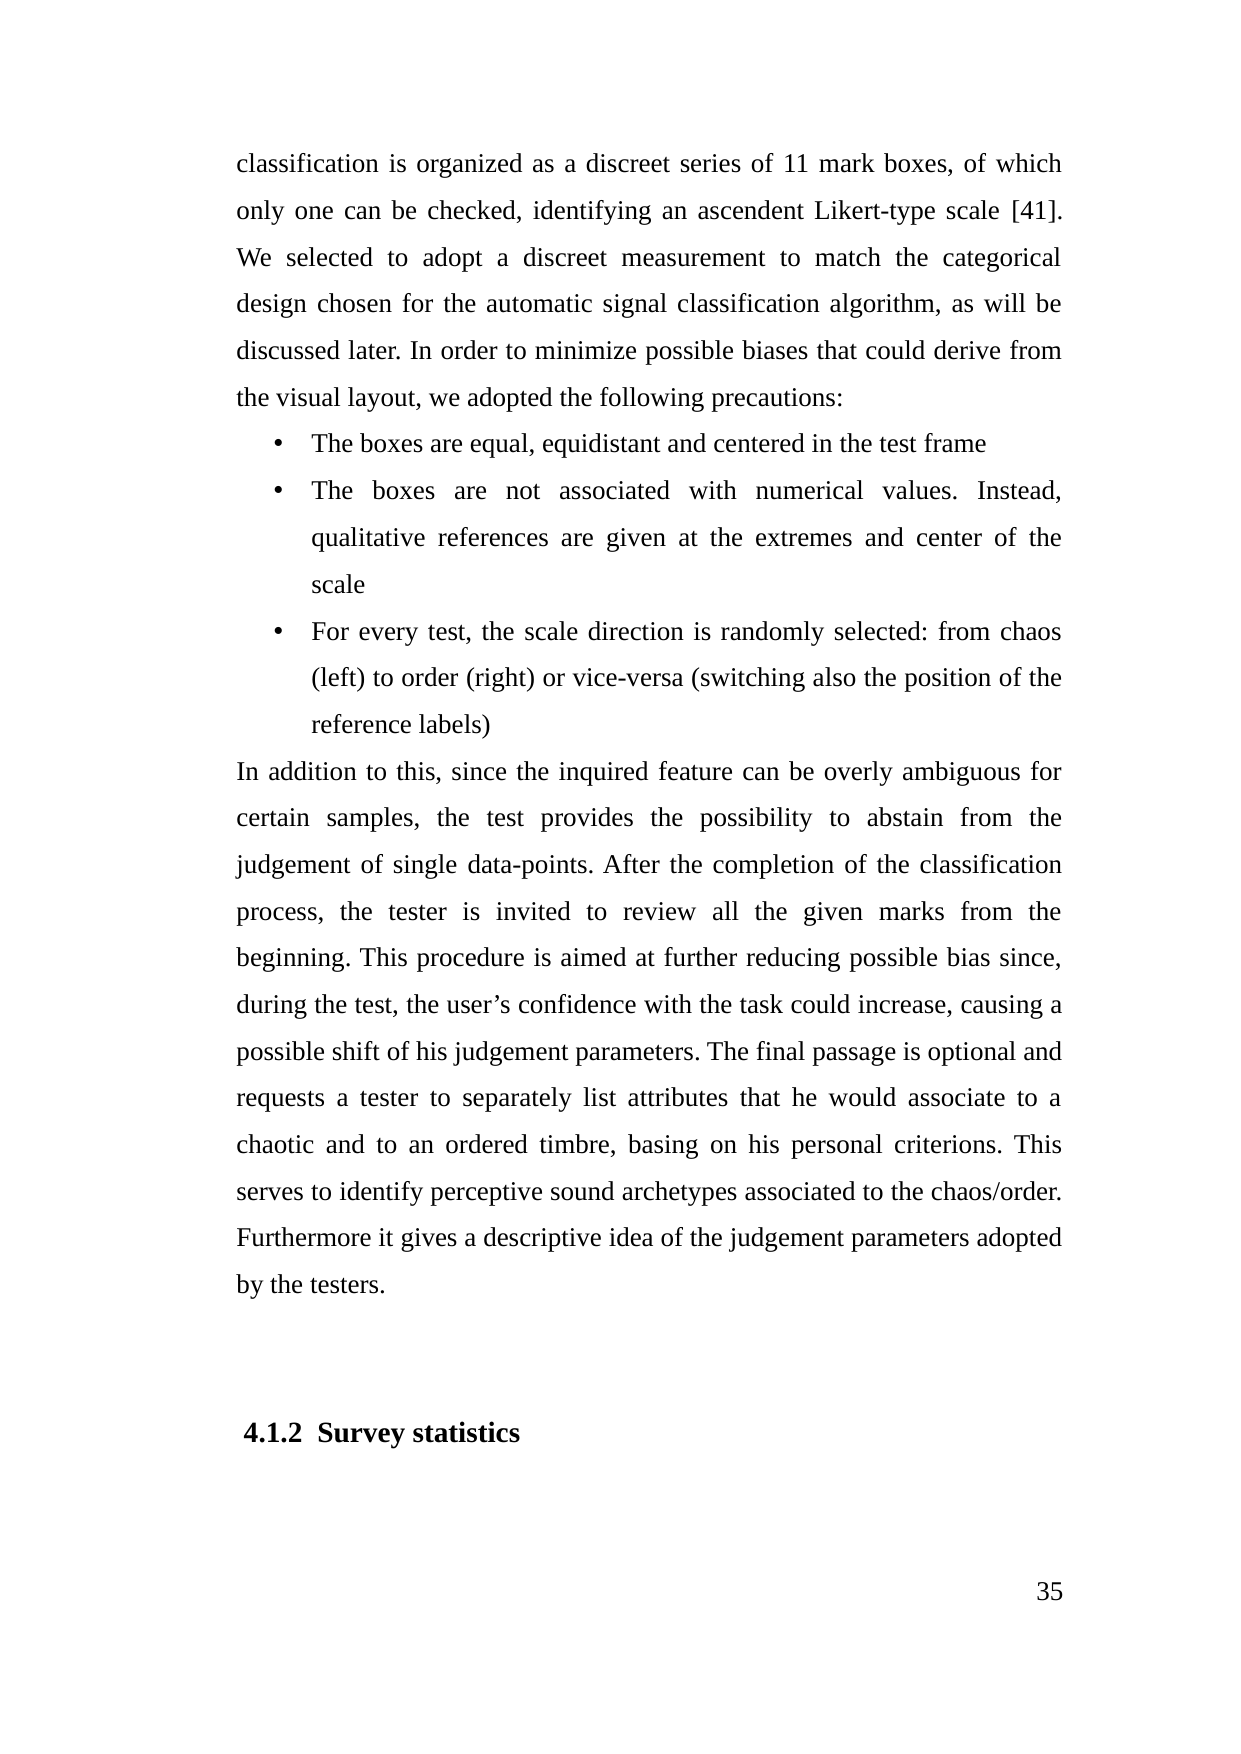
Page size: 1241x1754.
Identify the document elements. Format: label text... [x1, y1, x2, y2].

text classification is organized as a discreet series of 11 mark boxes, of which only one can be checked, identifying an ascendent Likert-type scale [41]. We selected to adopt a discreet measurement to match the categorical design chosen for the automatic signal classification algorithm, as will be discussed later. In order to minimize possible biases that could derive from the visual layout, we adopted the following precautions: [236, 148, 1063, 412]
list For every test, the scale direction is randomly selected: from chaos (left) to order (right) or vice-versa (switching also the position of the reference labels) [274, 614, 1063, 739]
list The boxes are equal, equidistant and centered in the test frame [274, 428, 1063, 459]
subtitle Survey statistics [236, 1416, 1063, 1449]
list The boxes are not associated with numerical values. Instead, qualitative references are given at the extremes and center of the scale [274, 474, 1063, 599]
text In addition to this, since the inquired feature can be overly ambiguous for certain samples, the test provides the possibility to abstain from the judgement of single data-points. After the completion of the classification process, the tester is invited to review all the given marks from the beginning. This procedure is aimed at further reducing possible bias since, during the test, the user’s confidence with the task could increase, causing a possible shift of his judgement parameters. The final passage is optional and requests a tester to separately list attributes that he would associate to a chaotic and to an ordered timbre, basing on his personal criterions. This serves to identify perceptive sound archetypes associated to the chaos/order. Furthermore it gives a descriptive idea of the judgement parameters adopted by the testers. [236, 755, 1063, 1299]
